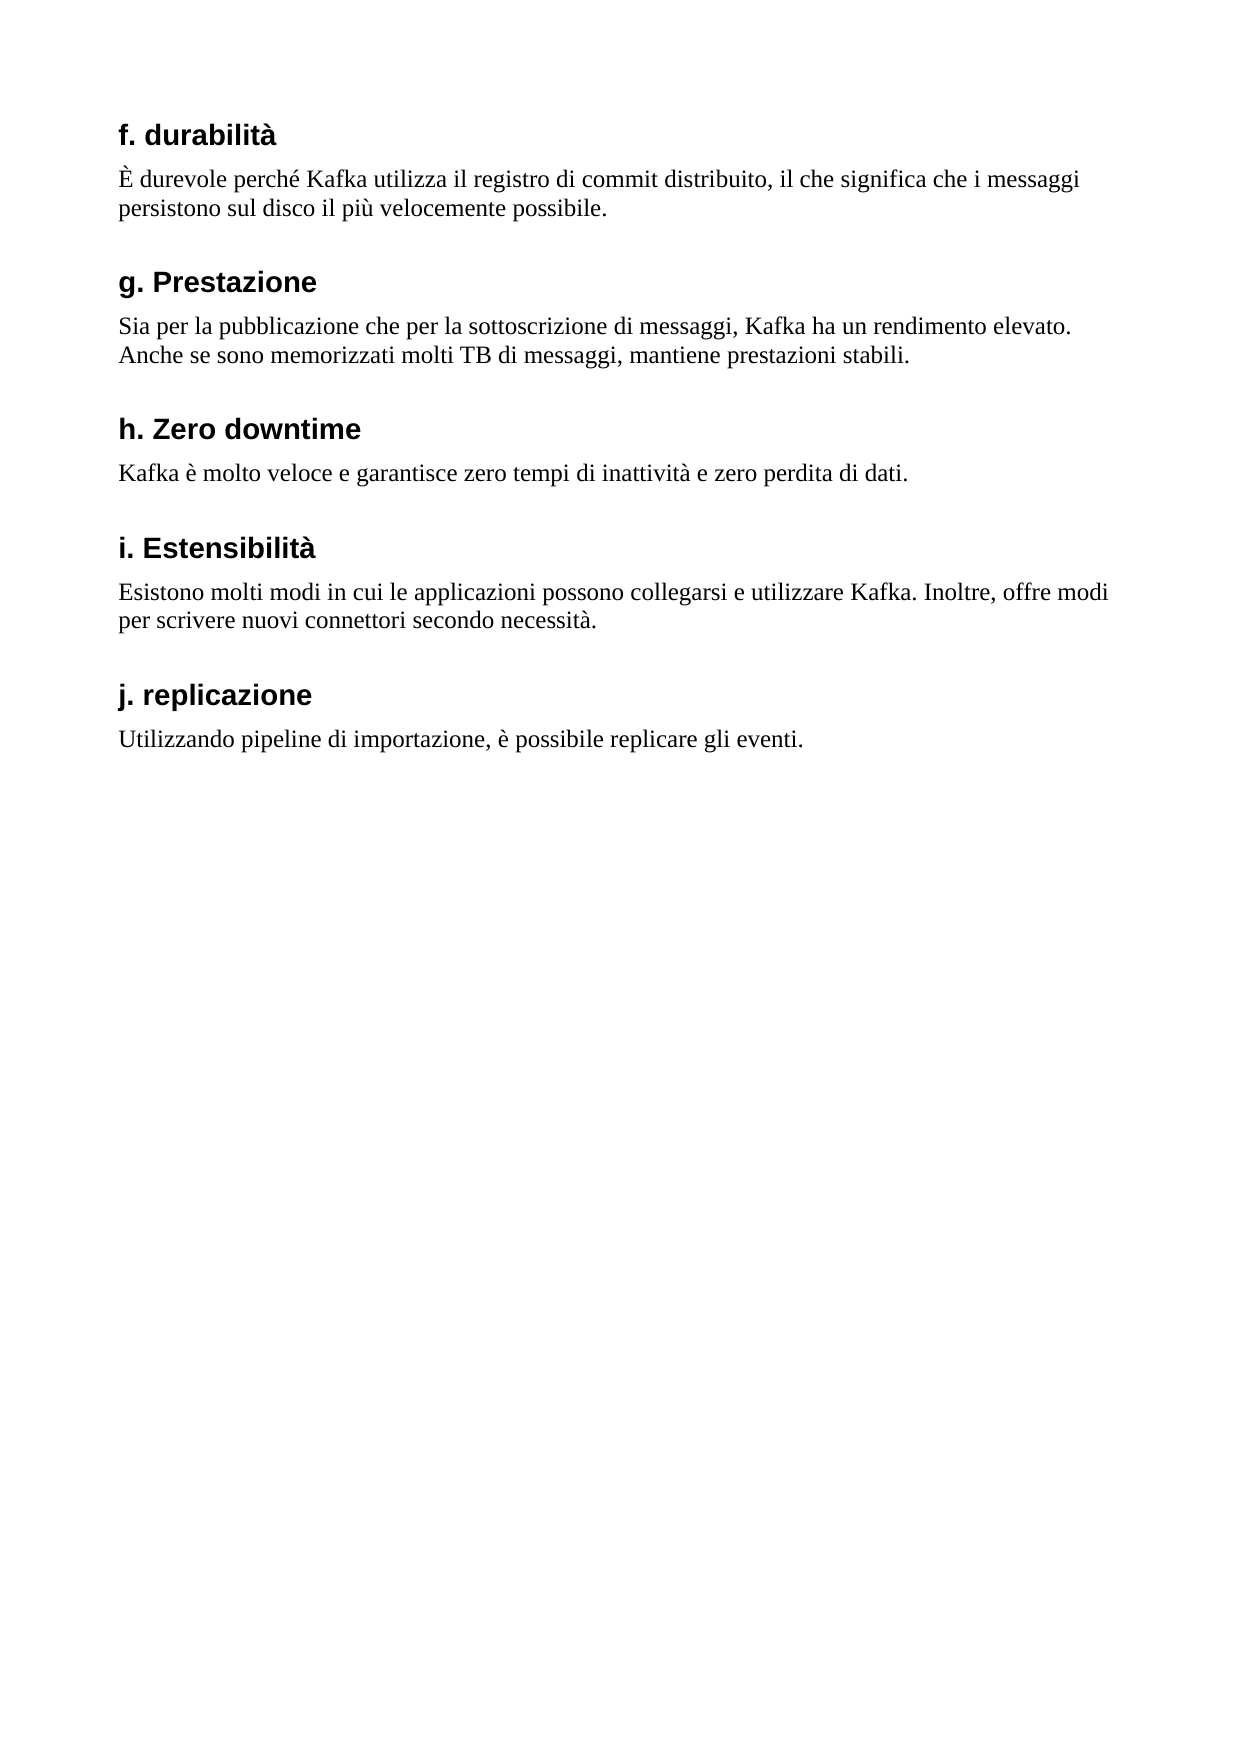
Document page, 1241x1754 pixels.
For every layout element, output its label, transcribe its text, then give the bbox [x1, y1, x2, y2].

subtitle j. replicazione [118, 678, 1122, 711]
text Kafka è molto veloce e garantisce zero tempi di inattività e zero perdita di dati. [118, 458, 1122, 487]
text Utilizzando pipeline di importazione, è possibile replicare gli eventi. [118, 724, 1122, 753]
text È durevole perché Kafka utilizza il registro di commit distribuito, il che significa che i messaggi persistono sul disco il più velocemente possibile. [118, 164, 1122, 222]
text Sia per la pubblicazione che per la sottoscrizione di messaggi, Kafka ha un rendimento elevato. Anche se sono memorizzati molti TB di messaggi, mantiene prestazioni stabili. [118, 311, 1122, 369]
subtitle g. Prestazione [118, 265, 1122, 299]
subtitle i. Estensibilità [118, 531, 1122, 564]
text Esistono molti modi in cui le applicazioni possono collegarsi e utilizzare Kafka. Inoltre, offre modi per scrivere nuovi connettori secondo necessità. [118, 577, 1122, 634]
subtitle f. durabilità [118, 118, 1122, 152]
subtitle h. Zero downtime [118, 412, 1122, 446]
